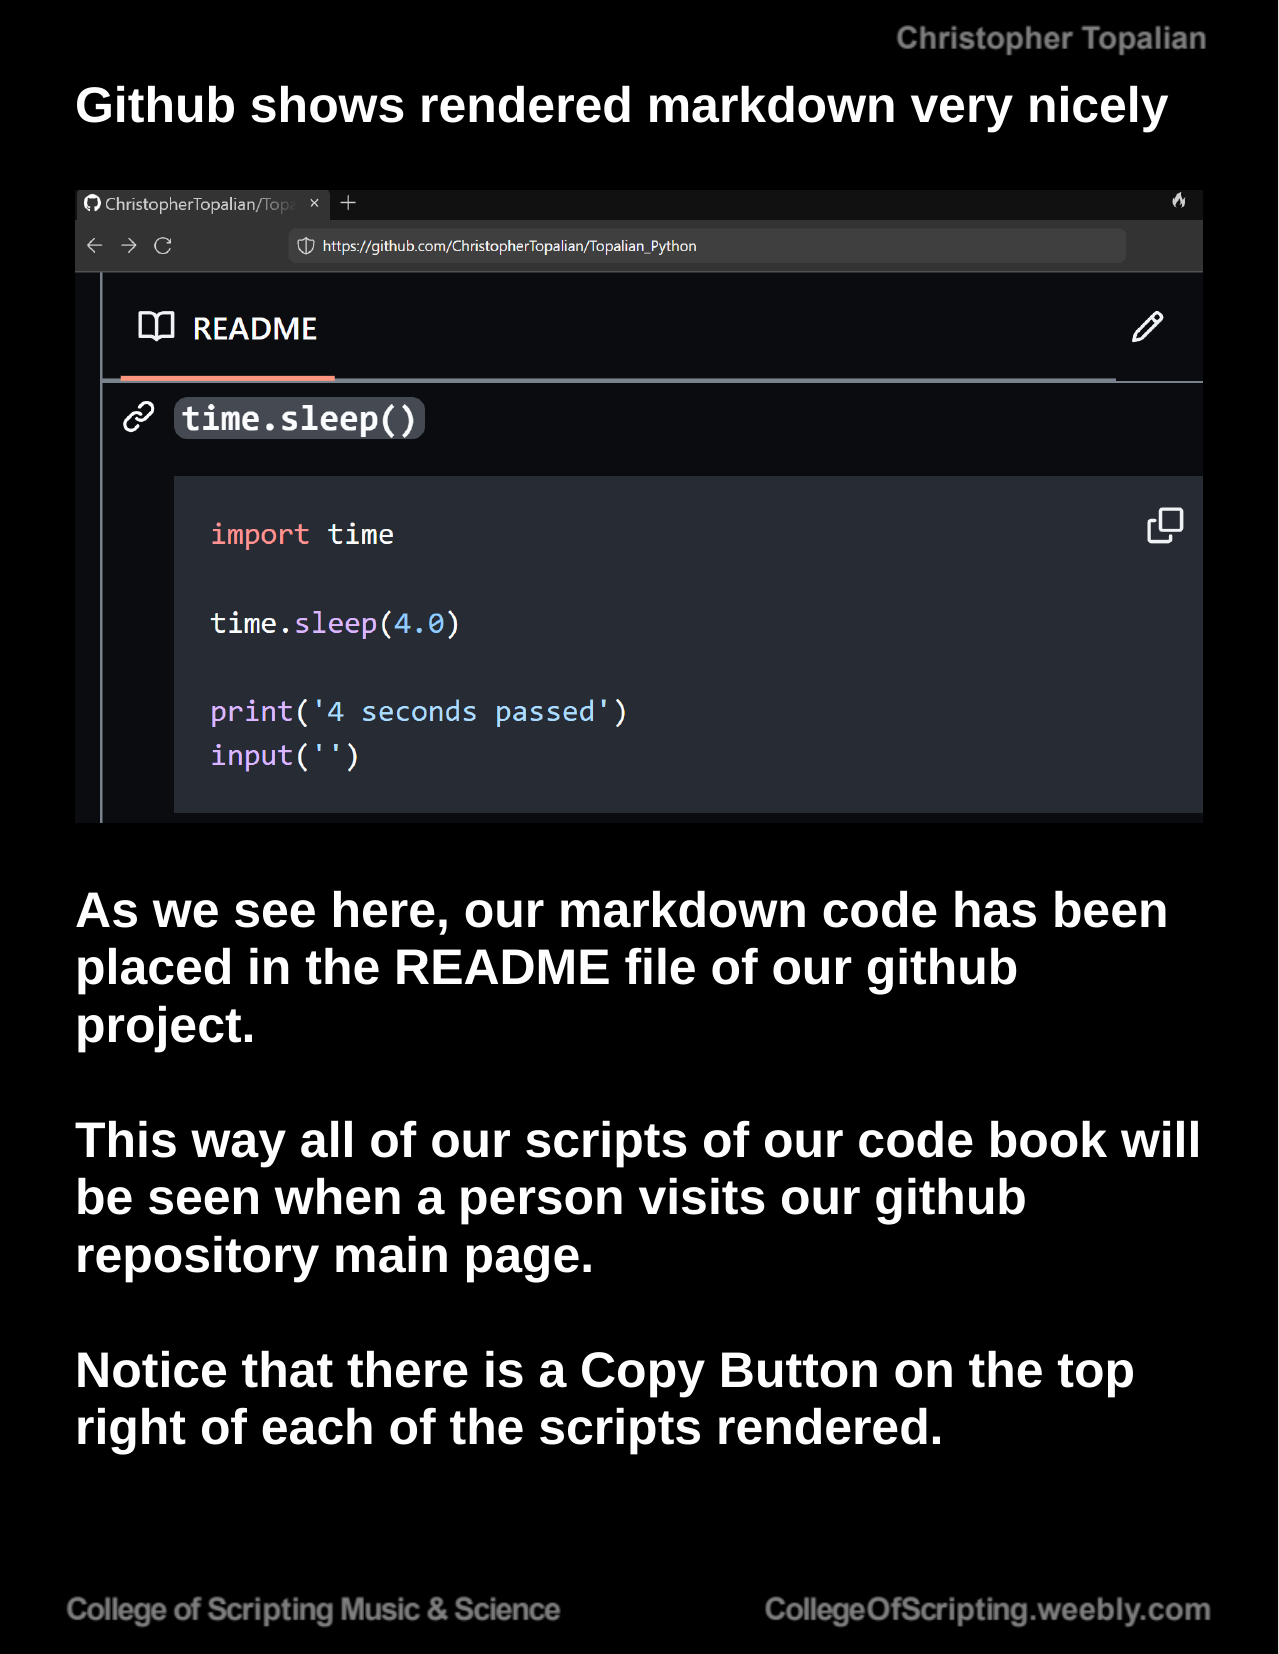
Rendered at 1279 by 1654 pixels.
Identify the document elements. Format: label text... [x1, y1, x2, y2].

text As we see here, our markdown code has been placed in the README file of our github project. [75, 880, 1203, 1053]
text Github shows rendered markdown very nicely [75, 75, 1203, 132]
picture [75, 190, 1203, 823]
text This way all of our scripts of our code book will be seen when a person visits our github repository main page. [75, 1110, 1203, 1283]
text Notice that there is a Copy Button on the top right of each of the scripts rendered. [75, 1340, 1203, 1455]
